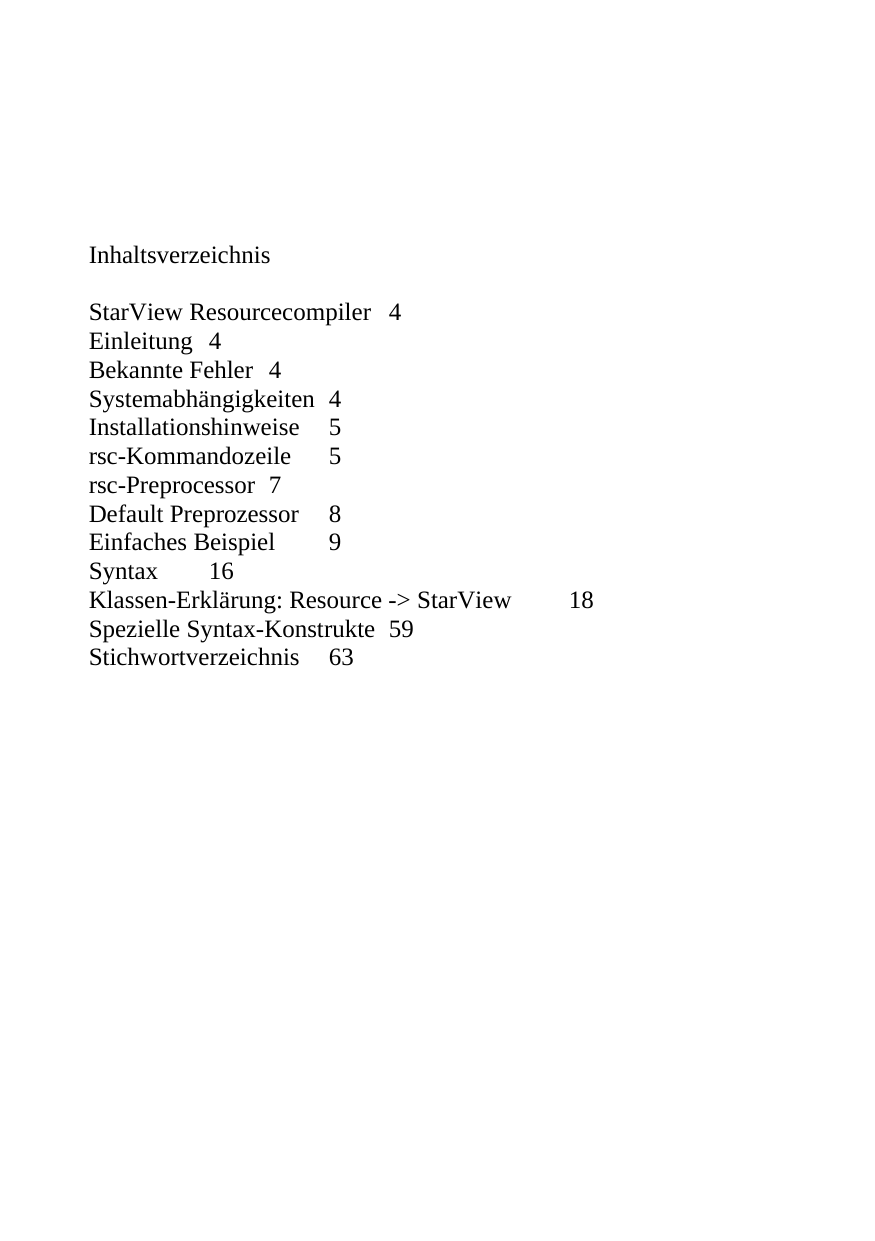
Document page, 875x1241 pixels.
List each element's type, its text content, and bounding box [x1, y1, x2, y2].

text Inhaltsverzeichnis [88, 240, 815, 269]
text Bekannte Fehler 4 [88, 355, 815, 384]
text Systemabhängigkeiten 4 [88, 384, 815, 412]
text StarView Resourcecompiler 4 [88, 297, 815, 326]
text rsc-Kommandozeile 5 [88, 441, 815, 470]
text Klassen-Erklärung: Resource -> StarView 18 [88, 585, 815, 614]
text Syntax 16 [88, 556, 815, 585]
text Einfaches Beispiel 9 [88, 527, 815, 556]
text Installationshinweise 5 [88, 412, 815, 441]
text Einleitung 4 [88, 326, 815, 355]
text Default Preprozessor 8 [88, 499, 815, 527]
text Stichwortverzeichnis 63 [88, 642, 815, 671]
text rsc-Preprocessor 7 [88, 470, 815, 499]
text Spezielle Syntax-Konstrukte 59 [88, 614, 815, 642]
